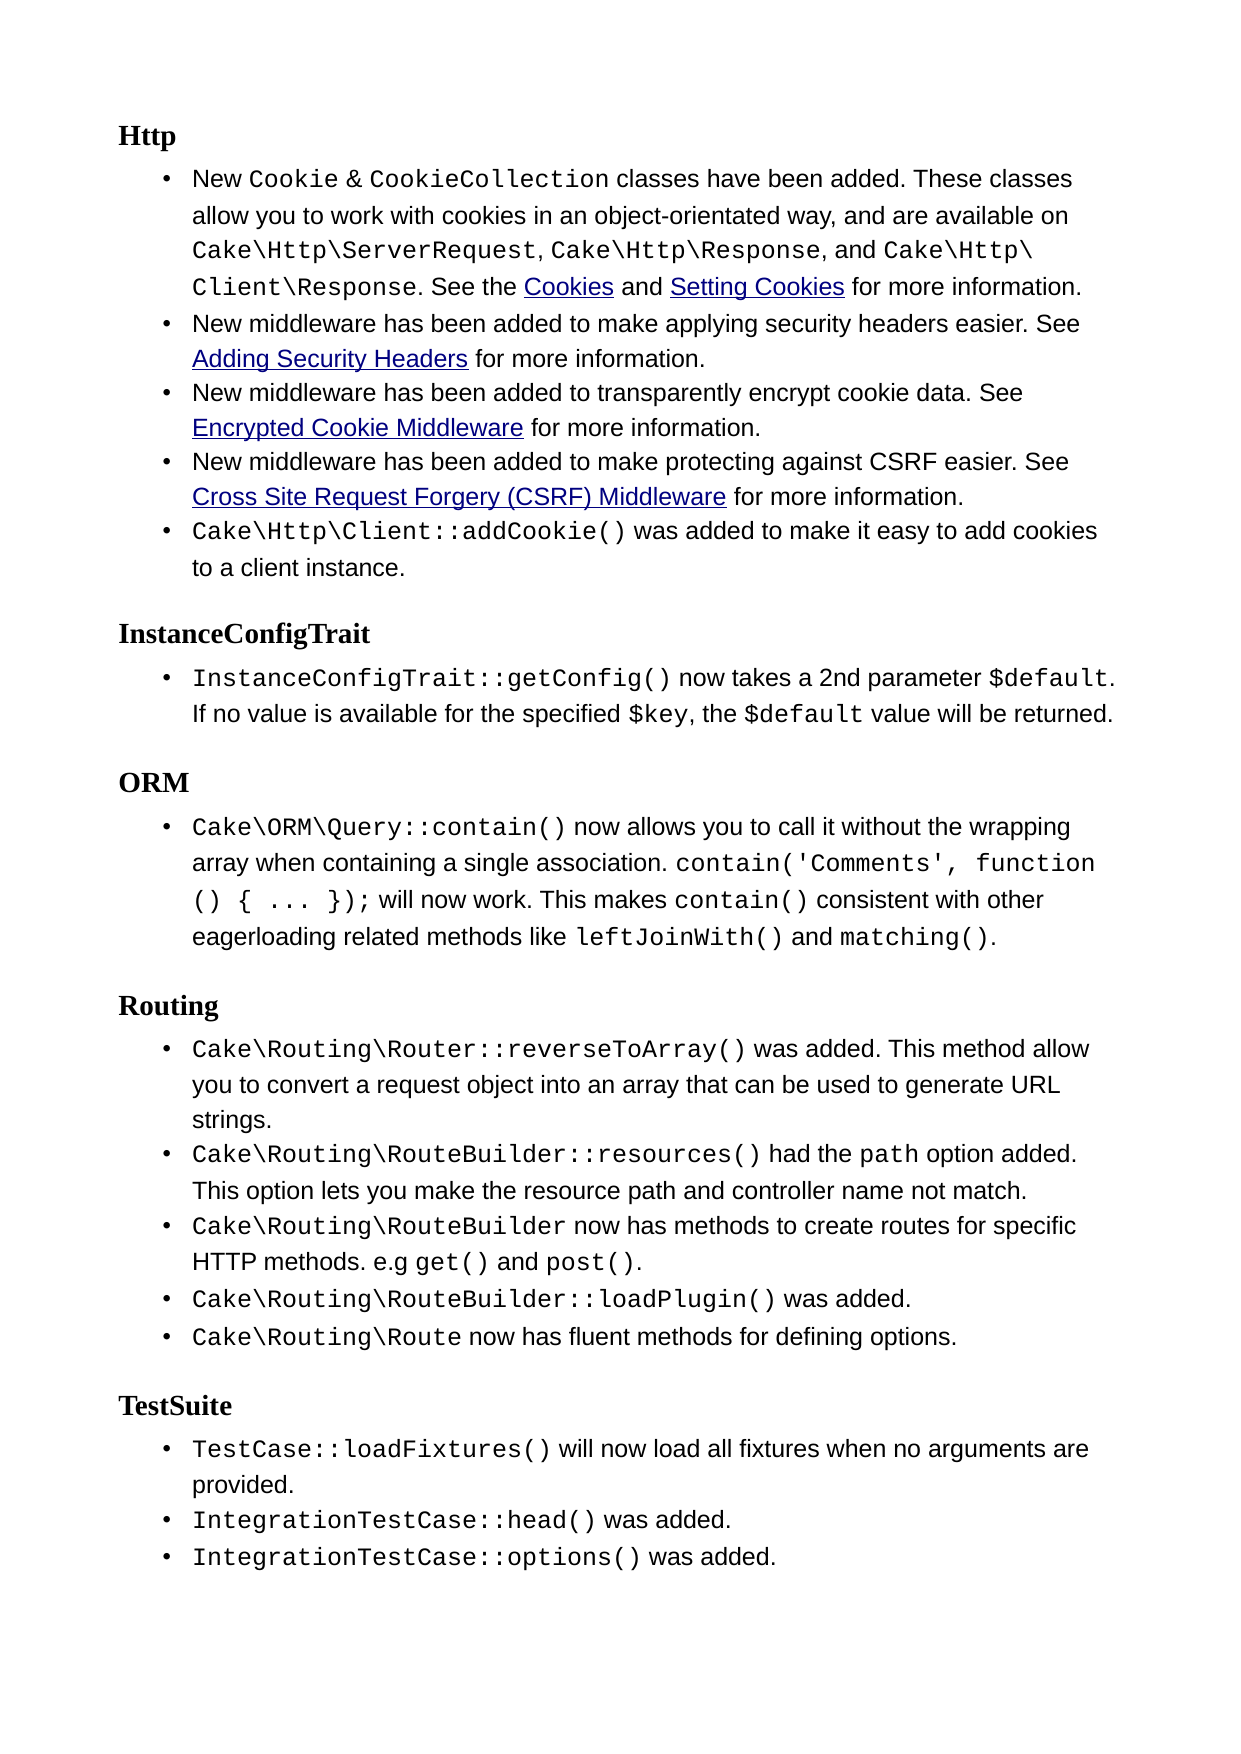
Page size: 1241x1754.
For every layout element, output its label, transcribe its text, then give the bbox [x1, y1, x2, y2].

list Cake\Routing\Route now has fluent methods for defining options. [162, 1321, 1122, 1352]
list New middleware has been added to make applying security headers easier. See Adding Security Headers for more information. [162, 309, 1122, 372]
subtitle ORM [118, 766, 1122, 799]
list IntegrationTestCase::options() was added. [162, 1542, 1122, 1573]
subtitle TestSuite [118, 1388, 1122, 1421]
list IntegrationTestCase::head() was added. [162, 1505, 1122, 1536]
list New middleware has been added to transparently encrypt cookie data. See Encrypted Cookie Middleware for more information. [162, 378, 1122, 441]
list Cake\Routing\RouteBuilder::loadPlugin() was added. [162, 1284, 1122, 1315]
subtitle InstanceConfigTrait [118, 617, 1122, 650]
list New Cookie & CookieCollection classes have been added. These classes allow you to work with cookies in an object-orientated way, and are available on Cake\Http\ServerRequest, Cake\Http\Response, and Cake\Http\Client\Response. See the Cookies and Setting Cookies for more information. [162, 164, 1122, 303]
list Cake\ORM\Query::contain() now allows you to call it without the wrapping array when containing a single association. contain('Comments', function () { ... }); will now work. This makes contain() consistent with other eagerloading related methods like leftJoinWith() and matching(). [162, 812, 1122, 952]
list Cake\Routing\Router::reverseToArray() was added. This method allow you to convert a request object into an array that can be used to generate URL strings. [162, 1034, 1122, 1134]
list TestCase::loadFixtures() will now load all fixtures when no arguments are provided. [162, 1434, 1122, 1499]
subtitle Http [118, 118, 1122, 152]
list Cake\Routing\RouteBuilder now has methods to create routes for specific HTTP methods. e.g get() and post(). [162, 1211, 1122, 1278]
list Cake\Routing\RouteBuilder::resources() had the path option added. This option lets you make the resource path and controller name not match. [162, 1139, 1122, 1205]
list New middleware has been added to make protecting against CSRF easier. See Cross Site Request Forgery (CSRF) Middleware for more information. [162, 447, 1122, 511]
subtitle Routing [118, 988, 1122, 1021]
list InstanceConfigTrait::getConfig() now takes a 2nd parameter $default. If no value is available for the specified $key, the $default value will be returned. [162, 663, 1122, 730]
list Cake\Http\Client::addCookie() was added to make it easy to add cookies to a client instance. [162, 516, 1122, 582]
